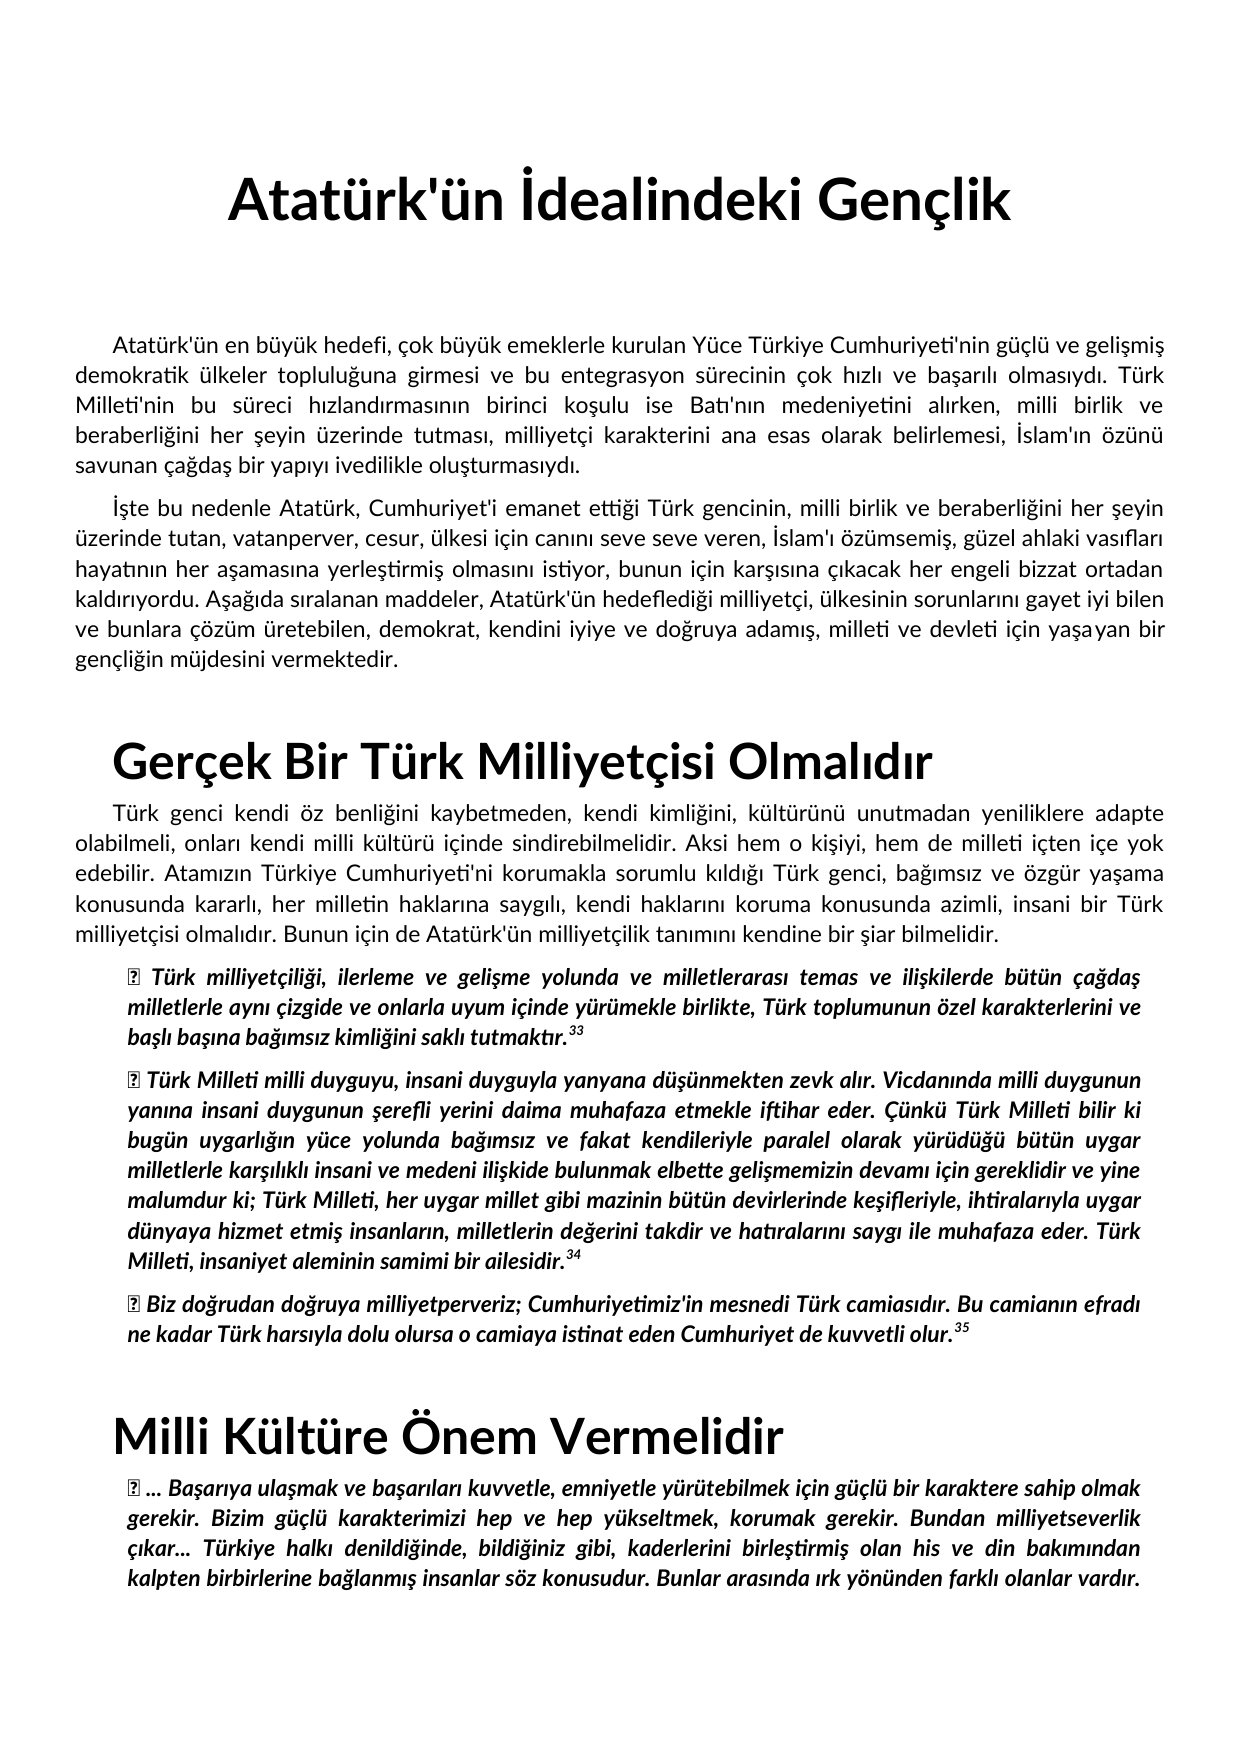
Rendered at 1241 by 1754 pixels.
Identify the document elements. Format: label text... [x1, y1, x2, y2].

text  ... Başarıya ulaşmak ve başarıları kuvvetle, emniyetle yürütebilmek için güçlü bir karaktere sahip olmak gerekir. Bizim güçlü karakterimizi hep ve hep yükseltmek, korumak gerekir. Bundan milliyetseverlik çıkar... Türkiye halkı denildiğinde, bildiğiniz gibi, kaderlerini birleştirmiş olan his ve din bakımından kalpten birbirlerine bağlanmış insanlar söz konusudur. Bunlar arasında ırk yönünden farklı olanlar vardır. [127, 1473, 1143, 1591]
text Atatürk'ün en büyük hedefi, çok büyük emeklerle kurulan Yüce Türkiye Cumhuriyeti'nin güçlü ve gelişmiş demokratik ülkeler topluluğuna girmesi ve bu entegrasyon sürecinin çok hızlı ve başarılı olmasıydı. Türk Milleti'nin bu süreci hızlandırmasının birinci koşulu ise Batı'nın medeniyetini alırken, milli birlik ve beraberliğini her şeyin üzerinde tutması, milliyetçi karakterini ana esas olarak belirlemesi, İslam'ın özünü savunan çağdaş bir yapıyı ivedilikle oluşturmasıydı. [75, 330, 1165, 479]
subtitle Gerçek Bir Türk Milliyetçisi Olmalıdır [112, 730, 1165, 790]
text  Biz doğrudan doğruya milliyetperveriz; Cumhuriyetimiz'in mesnedi Türk camiasıdır. Bu camianın efradı ne kadar Türk harsıyla dolu olursa o camiaya istinat eden Cumhuriyet de kuvvetli olur.35 [127, 1289, 1143, 1347]
text Türk genci kendi öz benliğini kaybetmeden, kendi kimliğini, kültürünü unutmadan yeniliklere adapte olabilmeli, onları kendi milli kültürü içinde sindirebilmelidir. Aksi hem o kişiyi, hem de milleti içten içe yok edebilir. Atamızın Türkiye Cumhuriyeti'ni korumakla sorumlu kıldığı Türk genci, bağımsız ve özgür yaşama konusunda kararlı, her milletin haklarına saygılı, kendi haklarını koruma konusunda azimli, insani bir Türk milliyetçisi olmalıdır. Bunun için de Atatürk'ün milliyetçilik tanımını kendine bir şiar bilmelidir. [75, 799, 1165, 947]
text İşte bu nedenle Atatürk, Cumhuriyet'i emanet ettiği Türk gencinin, milli birlik ve beraberliğini her şeyin üzerinde tutan, vatanperver, cesur, ülkesi için canını seve seve veren, İslam'ı özümsemiş, güzel ahlaki vasıfları hayatının her aşamasına yerleştirmiş olmasını istiyor, bunun için karşısına çıkacak her engeli bizzat ortadan kaldırıyordu. Aşağıda sıralanan maddeler, Atatürk'ün hedeflediği milliyetçi, ülkesinin sorunlarını gayet iyi bilen ve bunlara çözüm üretebilen, demokrat, kendini iyiye ve doğruya adamış, milleti ve devleti için yaşayan bir gençliğin müjdesini vermektedir. [75, 494, 1165, 672]
subtitle Milli Kültüre Önem Vermelidir [112, 1405, 1165, 1465]
text  Türk Milleti milli duyguyu, insani duyguyla yanyana düşünmekten zevk alır. Vicdanında milli duygunun yanına insani duygunun şerefli yerini daima muhafaza etmekle iftihar eder. Çünkü Türk Milleti bilir ki bugün uygarlığın yüce yolunda bağımsız ve fakat kendileriyle paralel olarak yürüdüğü bütün uygar milletlerle karşılıklı insani ve medeni ilişkide bulunmak elbette gelişmemizin devamı için gereklidir ve yine malumdur ki; Türk Milleti, her uygar millet gibi mazinin bütün devirlerinde keşifleriyle, ihtiralarıyla uygar dünyaya hizmet etmiş insanların, milletlerin değerini takdir ve hatıralarını saygı ile muhafaza eder. Türk Milleti, insaniyet aleminin samimi bir ailesidir.34 [127, 1065, 1143, 1274]
text  Türk milliyetçiliği, ilerleme ve gelişme yolunda ve milletlerarası temas ve ilişkilerde bütün çağdaş milletlerle aynı çizgide ve onlarla uyum içinde yürümekle birlikte, Türk toplumunun özel karakterlerini ve başlı başına bağımsız kimliğini saklı tutmaktır.33 [127, 962, 1143, 1050]
subtitle Atatürk'ün İdealindeki Gençlik [75, 162, 1165, 232]
